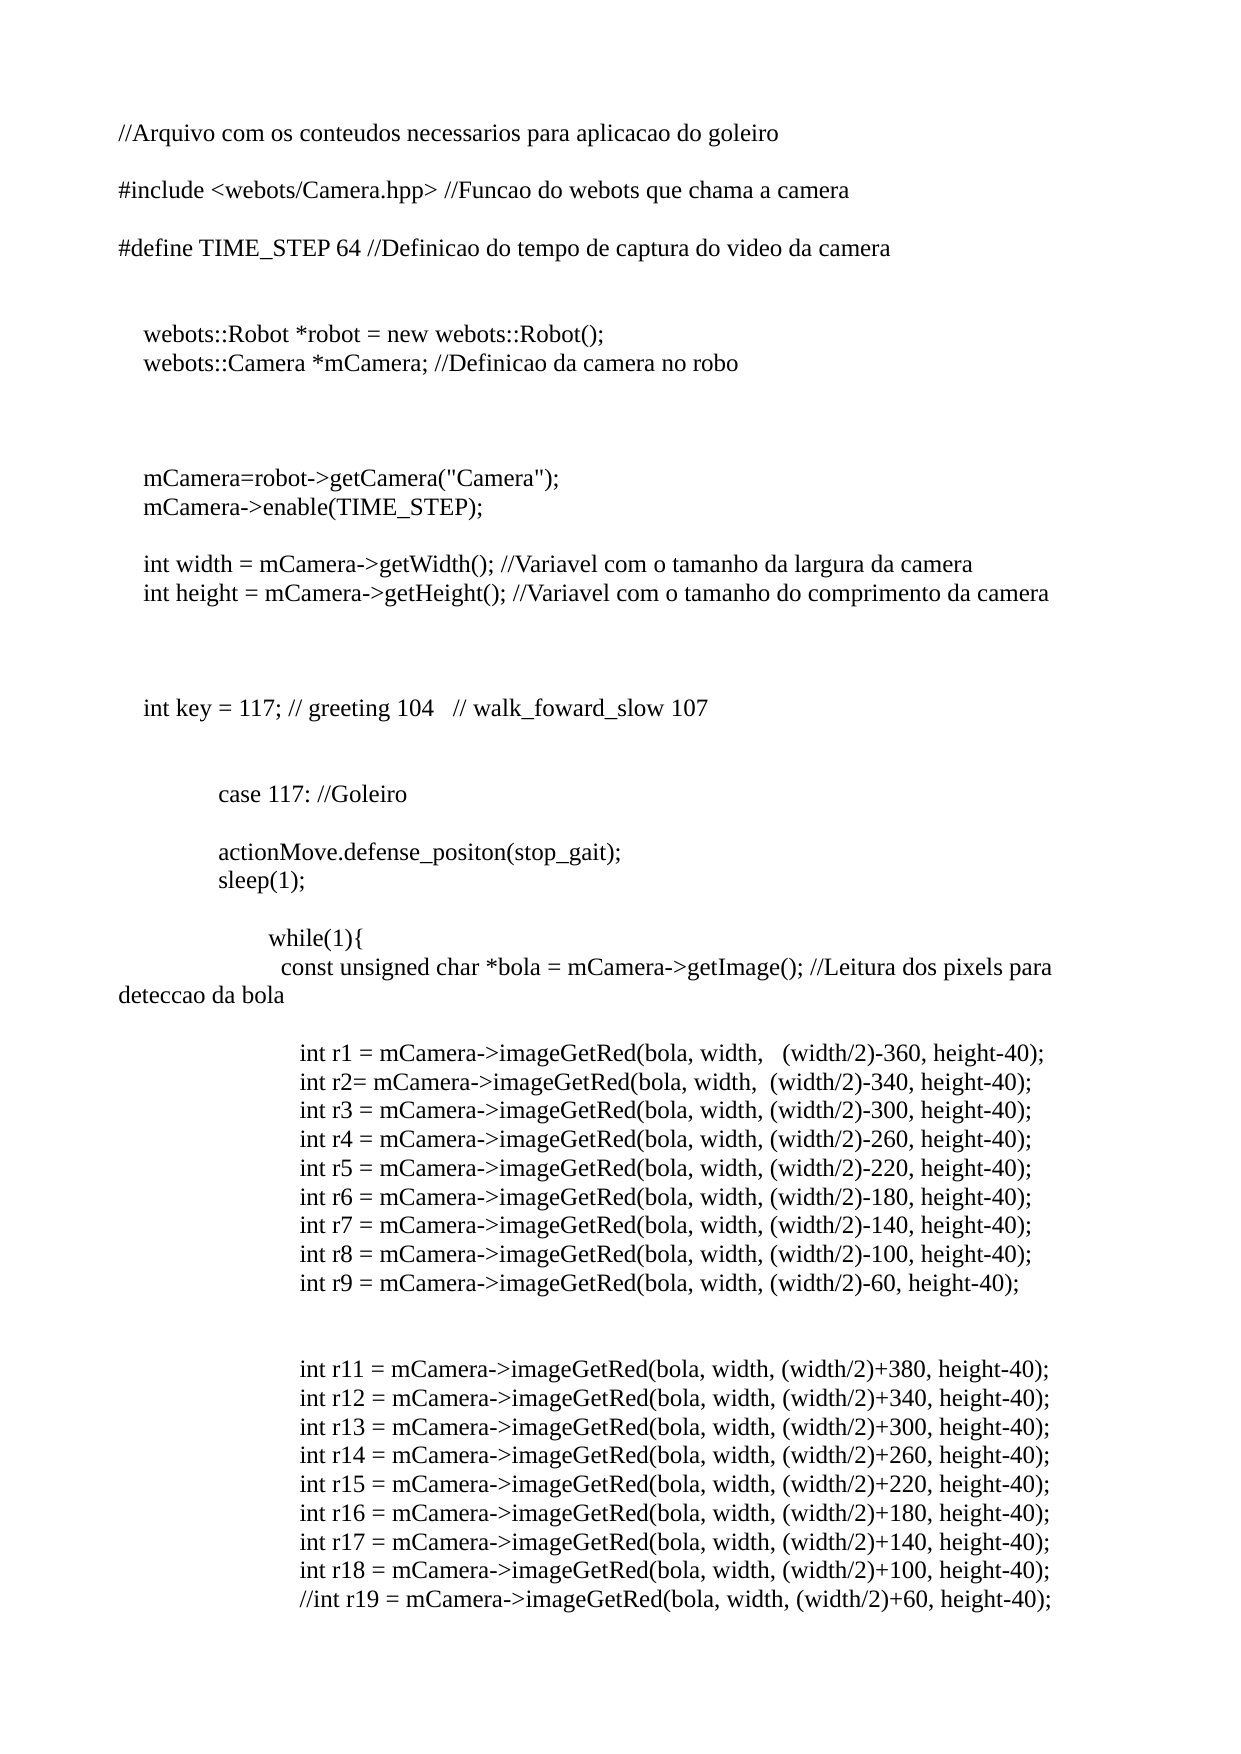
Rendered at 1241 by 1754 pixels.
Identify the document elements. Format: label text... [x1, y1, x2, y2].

text //int r19 = mCamera->imageGetRed(bola, width, (width/2)+60, height-40); [118, 1584, 1122, 1613]
text //Arquivo com os conteudos necessarios para aplicacao do goleiro [118, 118, 1122, 147]
text int r8 = mCamera->imageGetRed(bola, width, (width/2)-100, height-40); [118, 1239, 1122, 1268]
text int r14 = mCamera->imageGetRed(bola, width, (width/2)+260, height-40); [118, 1441, 1122, 1469]
text webots::Robot *robot = new webots::Robot(); [118, 319, 1122, 348]
text int r7 = mCamera->imageGetRed(bola, width, (width/2)-140, height-40); [118, 1211, 1122, 1239]
text int r5 = mCamera->imageGetRed(bola, width, (width/2)-220, height-40); [118, 1153, 1122, 1182]
text actionMove.defense_positon(stop_gait); [118, 837, 1122, 866]
text #include <webots/Camera.hpp> //Funcao do webots que chama a camera [118, 176, 1122, 204]
text case 117: //Goleiro [118, 779, 1122, 808]
text int r3 = mCamera->imageGetRed(bola, width, (width/2)-300, height-40); [118, 1096, 1122, 1124]
text int key = 117; // greeting 104 // walk_foward_slow 107 [118, 693, 1122, 722]
text #define TIME_STEP 64 //Definicao do tempo de captura do video da camera [118, 233, 1122, 262]
text int height = mCamera->getHeight(); //Variavel com o tamanho do comprimento da camera [118, 578, 1122, 607]
text int r15 = mCamera->imageGetRed(bola, width, (width/2)+220, height-40); [118, 1469, 1122, 1498]
text webots::Camera *mCamera; //Definicao da camera no robo [118, 348, 1122, 377]
text int r11 = mCamera->imageGetRed(bola, width, (width/2)+380, height-40); [118, 1354, 1122, 1383]
text int r6 = mCamera->imageGetRed(bola, width, (width/2)-180, height-40); [118, 1182, 1122, 1211]
text mCamera->enable(TIME_STEP); [118, 492, 1122, 521]
text const unsigned char *bola = mCamera->getImage(); //Leitura dos pixels para deteccao da bola [118, 952, 1122, 1009]
text sleep(1); [118, 866, 1122, 894]
text int r16 = mCamera->imageGetRed(bola, width, (width/2)+180, height-40); [118, 1498, 1122, 1527]
text int width = mCamera->getWidth(); //Variavel com o tamanho da largura da camera [118, 549, 1122, 578]
text int r17 = mCamera->imageGetRed(bola, width, (width/2)+140, height-40); [118, 1527, 1122, 1556]
text int r13 = mCamera->imageGetRed(bola, width, (width/2)+300, height-40); [118, 1412, 1122, 1441]
text int r2= mCamera->imageGetRed(bola, width, (width/2)-340, height-40); [118, 1067, 1122, 1096]
text int r1 = mCamera->imageGetRed(bola, width, (width/2)-360, height-40); [118, 1038, 1122, 1067]
text mCamera=robot->getCamera("Camera"); [118, 463, 1122, 492]
text while(1){ [118, 923, 1122, 952]
text int r4 = mCamera->imageGetRed(bola, width, (width/2)-260, height-40); [118, 1124, 1122, 1153]
text int r18 = mCamera->imageGetRed(bola, width, (width/2)+100, height-40); [118, 1556, 1122, 1584]
text int r9 = mCamera->imageGetRed(bola, width, (width/2)-60, height-40); [118, 1268, 1122, 1297]
text int r12 = mCamera->imageGetRed(bola, width, (width/2)+340, height-40); [118, 1383, 1122, 1412]
